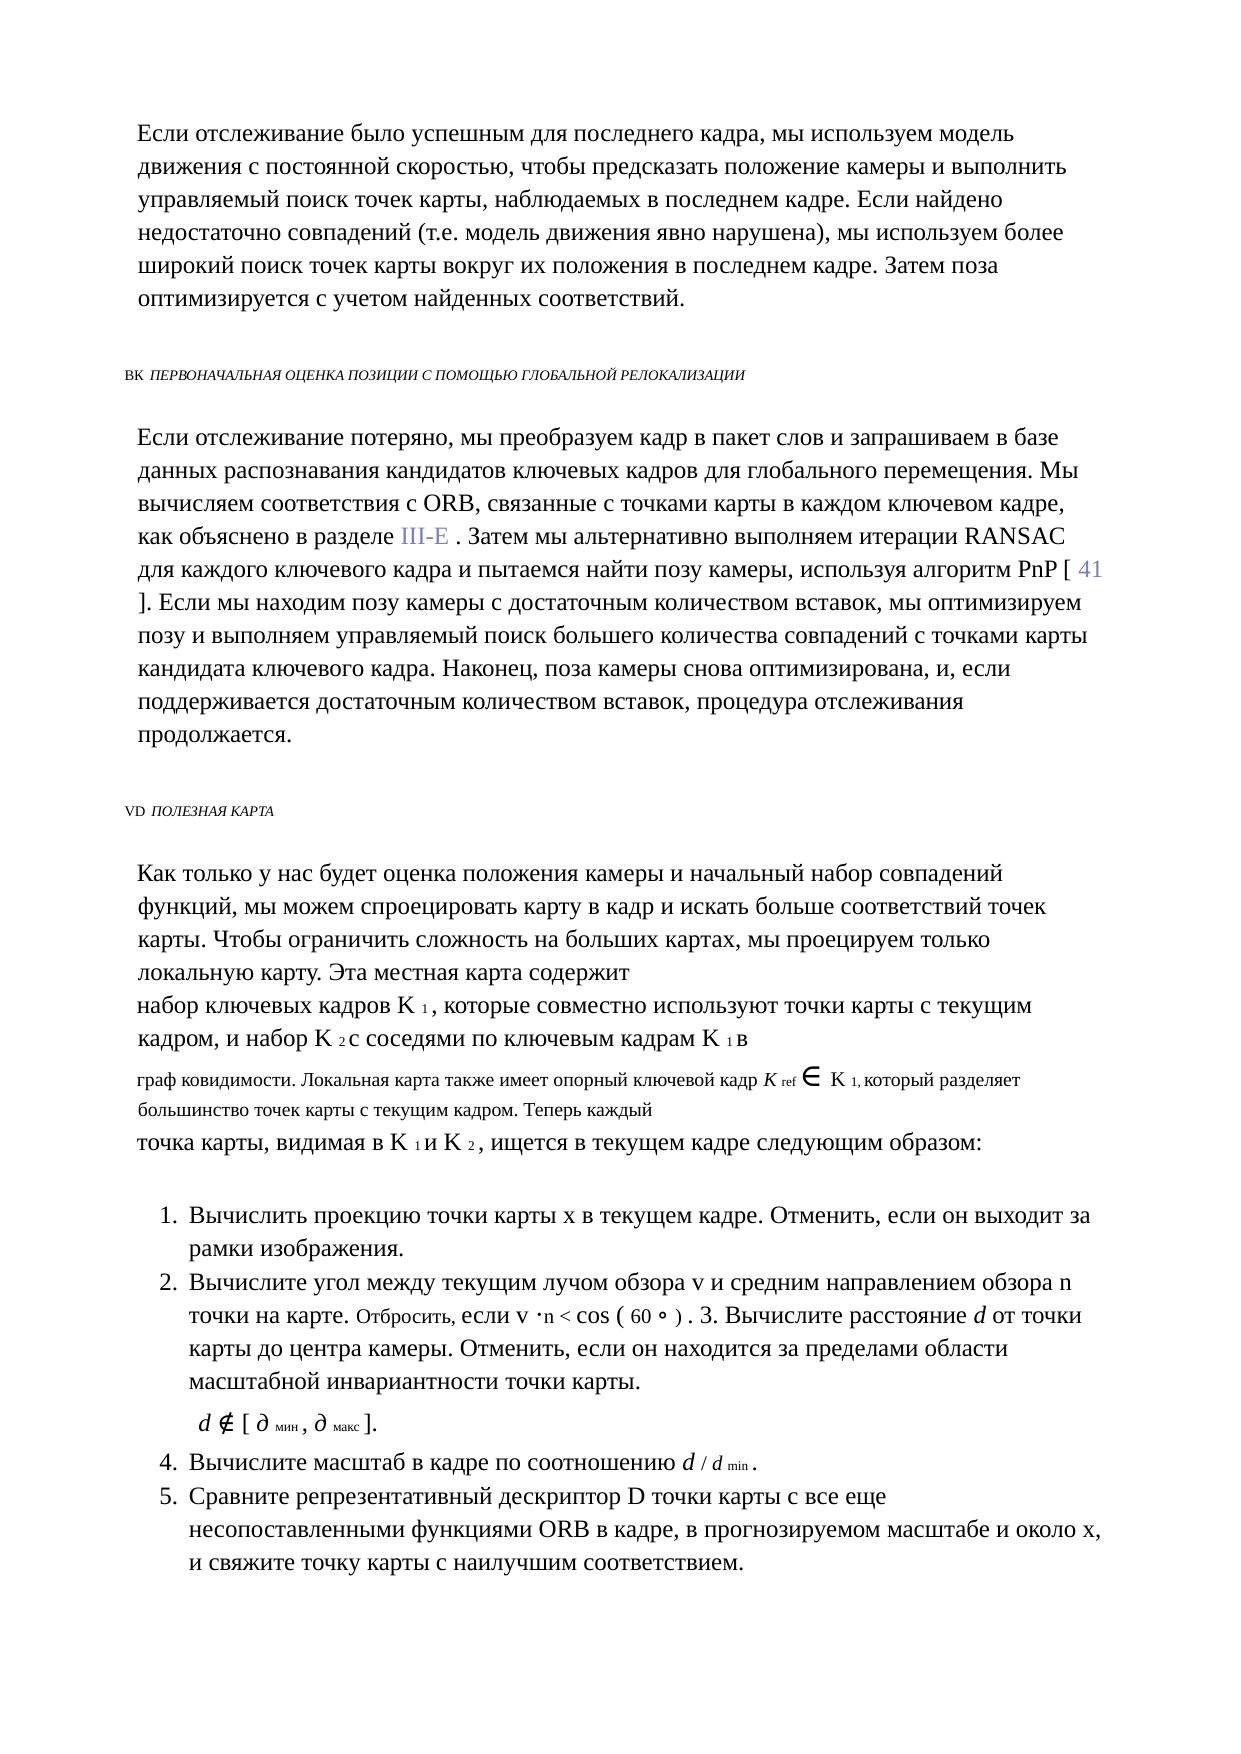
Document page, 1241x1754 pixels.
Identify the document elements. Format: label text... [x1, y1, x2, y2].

text ВК ПЕРВОНАЧАЛЬНАЯ ОЦЕНКА ПОЗИЦИИ С ПОМОЩЬЮ ГЛОБАЛЬНОЙ РЕЛОКАЛИЗАЦИИ [118, 357, 1122, 386]
list Сравните репрезентативный дескриптор D точки карты с все еще несопоставленными функциями ORB в кадре, в прогнозируемом масштабе и около x, и свяжите точку карты с наилучшим соответствием. [189, 1481, 1104, 1576]
text граф ковидимости. Локальная карта также имеет опорный ключевой кадр K ref ∈ K 1, который разделяет большинство точек карты с текущим кадром. Теперь каждый [137, 1057, 1104, 1121]
text Как только у нас будет оценка положения камеры и начальный набор совпадений функций, мы можем спроецировать карту в кадр и искать больше соответствий точек карты. Чтобы ограничить сложность на больших картах, мы проецируем только локальную карту. Эта местная карта содержит [137, 858, 1104, 986]
text Если отслеживание потеряно, мы преобразуем кадр в пакет слов и запрашиваем в базе данных распознавания кандидатов ключевых кадров для глобального перемещения. Мы вычисляем соответствия с ORB, связанные с точками карты в каждом ключевом кадре, как объяснено в разделе III-E . Затем мы альтернативно выполняем итерации RANSAC для каждого ключевого кадра и пытаемся найти позу камеры, используя алгоритм PnP [ 41 ]. Если мы находим позу камеры с достаточным количеством вставок, мы оптимизируем позу и выполняем управляемый поиск большего количества совпадений с точками карты кандидата ключевого кадра. Наконец, поза камеры снова оптимизирована, и, если поддерживается достаточным количеством вставок, процедура отслеживания продолжается. [137, 422, 1104, 748]
text Если отслеживание было успешным для последнего кадра, мы используем модель движения с постоянной скоростью, чтобы предсказать положение камеры и выполнить управляемый поиск точек карты, наблюдаемых в последнем кадре. Если найдено недостаточно совпадений (т.е. модель движения явно нарушена), мы используем более широкий поиск точек карты вокруг их положения в последнем кадре. Затем поза оптимизируется с учетом найденных соответствий. [137, 118, 1104, 312]
text точка карты, видимая в K 1 и K 2 , ищется в текущем кадре следующим образом: [137, 1127, 1104, 1156]
list Вычислить проекцию точки карты x в текущем кадре. Отменить, если он выходит за рамки изображения. [189, 1200, 1098, 1262]
text d ∉ [ д мин , д макс ]. [198, 1408, 1122, 1437]
list Вычислите угол между текущим лучом обзора v и средним направлением обзора n точки на карте. Отбросить, если v ⋅n < cos ( 60 ∘ ) . 3. Вычислите расстояние d от точки карты до центра камеры. Отменить, если он находится за пределами области масштабной инвариантности точки карты. [189, 1267, 1098, 1395]
text набор ключевых кадров K 1 , которые совместно используют точки карты с текущим кадром, и набор K 2 с соседями по ключевым кадрам K 1 в [137, 991, 1104, 1052]
text VD ПОЛЕЗНАЯ КАРТА [118, 793, 1122, 822]
list Вычислите масштаб в кадре по соотношению d / d min . [189, 1447, 1104, 1476]
